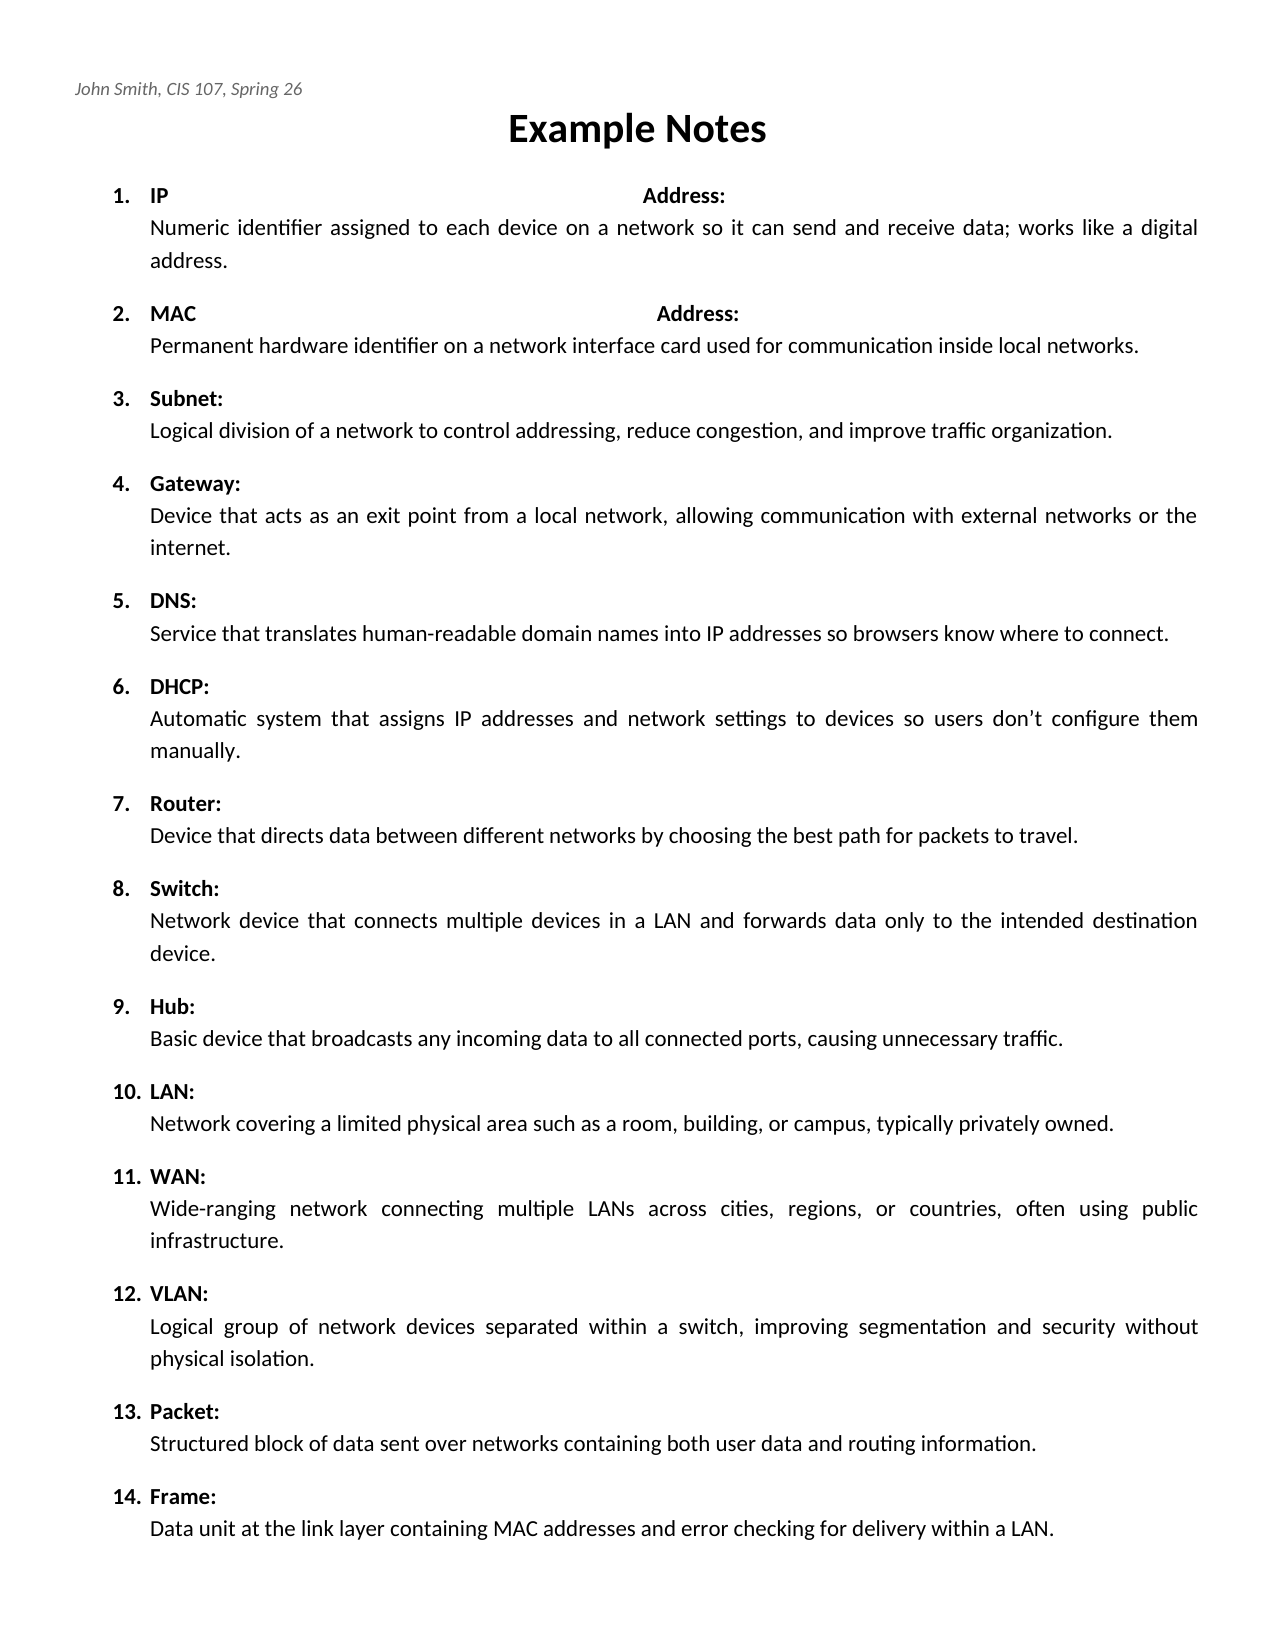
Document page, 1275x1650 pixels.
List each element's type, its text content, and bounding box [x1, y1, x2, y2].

list LAN: Network covering a limited physical area such as a room, building, or campus, typically privately owned. [112, 1077, 1200, 1137]
list Hub: Basic device that broadcasts any incoming data to all connected ports, causing unnecessary traffic. [112, 992, 1200, 1052]
list DHCP: Automatic system that assigns IP addresses and network settings to devices so users don’t configure them manually. [112, 672, 1200, 764]
list Gateway: Device that acts as an exit point from a local network, allowing communication with external networks or the internet. [112, 469, 1200, 562]
list Router: Device that directs data between different networks by choosing the best path for packets to travel. [112, 789, 1200, 849]
list Frame: Data unit at the link layer containing MAC addresses and error checking for delivery within a LAN. [112, 1482, 1200, 1542]
list MAC Address: Permanent hardware identifier on a network interface card used for communication inside local networks. [112, 299, 1200, 359]
list DNS: Service that translates human-readable domain names into IP addresses so browsers know where to connect. [112, 587, 1200, 647]
subtitle Example Notes [75, 102, 1200, 153]
list Packet: Structured block of data sent over networks containing both user data and routing information. [112, 1397, 1200, 1457]
list VLAN: Logical group of network devices separated within a switch, improving segmentation and security without physical isolation. [112, 1279, 1200, 1372]
list Switch: Network device that connects multiple devices in a LAN and forwards data only to the intended destination device. [112, 874, 1200, 967]
list WAN: Wide-ranging network connecting multiple LANs across cities, regions, or countries, often using public infrastructure. [112, 1162, 1200, 1254]
list Subnet: Logical division of a network to control addressing, reduce congestion, and improve traffic organization. [112, 384, 1200, 444]
list IP Address: Numeric identifier assigned to each device on a network so it can send and receive data; works like a digital address. [112, 181, 1200, 274]
